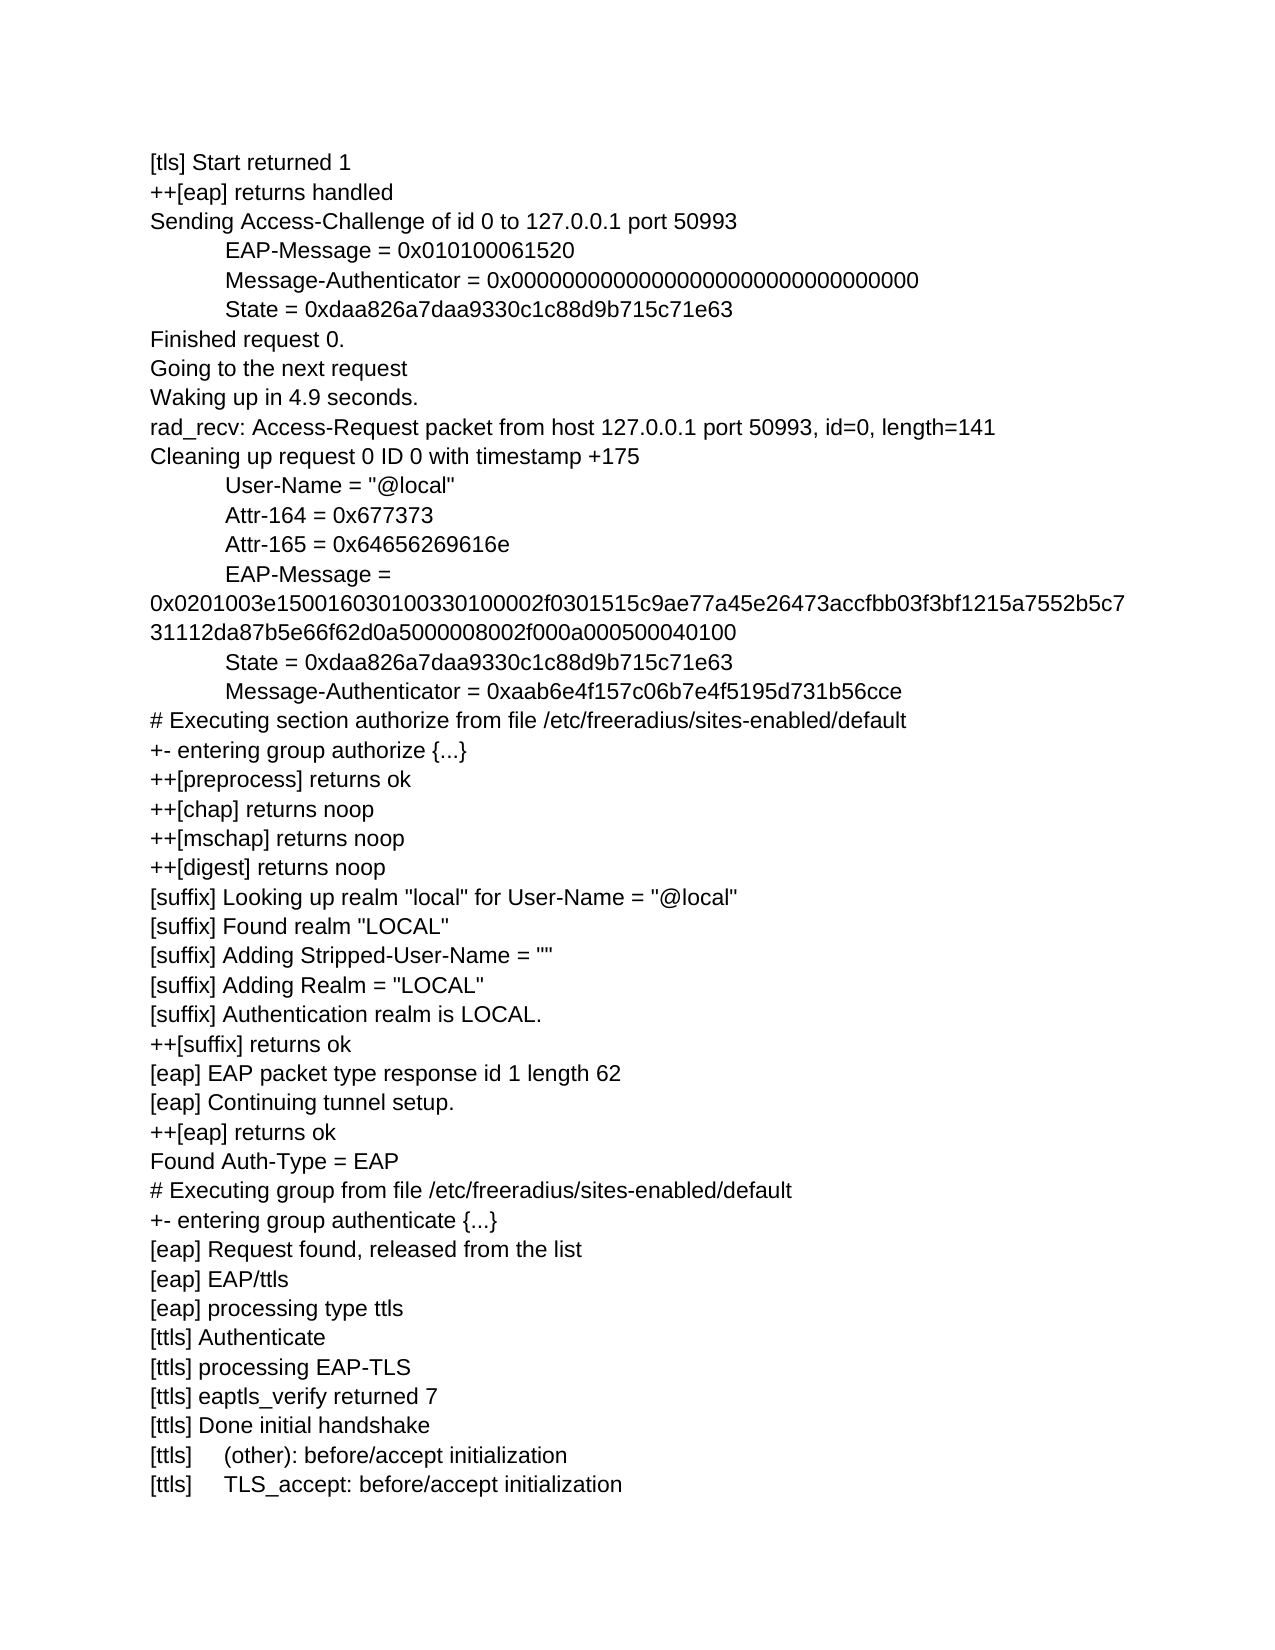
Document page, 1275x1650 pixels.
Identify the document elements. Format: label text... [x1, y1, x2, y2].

text [eap] EAP/ttls [150, 1266, 1125, 1292]
text # Executing section authorize from file /etc/freeradius/sites-enabled/default [150, 708, 1125, 734]
text [ttls] processing EAP-TLS [150, 1354, 1125, 1380]
text ++[suffix] returns ok [150, 1031, 1125, 1057]
text [ttls] TLS_accept: before/accept initialization [150, 1472, 1125, 1497]
text +- entering group authenticate {...} [150, 1207, 1125, 1233]
text Found Auth-Type = EAP [150, 1149, 1125, 1174]
text rad_recv: Access-Request packet from host 127.0.0.1 port 50993, id=0, length=141 [150, 414, 1125, 440]
text [suffix] Found realm "LOCAL" [150, 914, 1125, 939]
text +- entering group authorize {...} [150, 737, 1125, 763]
text Message-Authenticator = 0x00000000000000000000000000000000 [150, 267, 1125, 293]
text Attr-164 = 0x677373 [150, 502, 1125, 528]
text Message-Authenticator = 0xaab6e4f157c06b7e4f5195d731b56cce [150, 679, 1125, 704]
text [ttls] Authenticate [150, 1325, 1125, 1351]
text [ttls] Done initial handshake [150, 1413, 1125, 1439]
text User-Name = "@local" [150, 473, 1125, 499]
text [eap] processing type ttls [150, 1296, 1125, 1321]
text ++[eap] returns handled [150, 179, 1125, 205]
text [ttls] (other): before/accept initialization [150, 1442, 1125, 1468]
text Sending Access-Challenge of id 0 to 127.0.0.1 port 50993 [150, 209, 1125, 234]
text [tls] Start returned 1 [150, 150, 1125, 176]
text [ttls] eaptls_verify returned 7 [150, 1384, 1125, 1409]
text Attr-165 = 0x64656269616e [150, 532, 1125, 557]
text ++[eap] returns ok [150, 1119, 1125, 1145]
text Going to the next request [150, 356, 1125, 381]
text Waking up in 4.9 seconds. [150, 385, 1125, 411]
text Finished request 0. [150, 326, 1125, 352]
text [suffix] Authentication realm is LOCAL. [150, 1002, 1125, 1027]
text [eap] Request found, released from the list [150, 1237, 1125, 1262]
text State = 0xdaa826a7daa9330c1c88d9b715c71e63 [150, 297, 1125, 322]
text [eap] Continuing tunnel setup. [150, 1090, 1125, 1116]
text [suffix] Adding Realm = "LOCAL" [150, 972, 1125, 998]
text ++[mschap] returns noop [150, 826, 1125, 851]
text [suffix] Looking up realm "local" for User-Name = "@local" [150, 884, 1125, 910]
text EAP-Message = 0x0201003e150016030100330100002f0301515c9ae77a45e26473accfbb03f3bf1215a7552b5c731112da87b5e66f62d0a5000008002f000a000500040100 [150, 561, 1125, 646]
text EAP-Message = 0x010100061520 [150, 238, 1125, 264]
text # Executing group from file /etc/freeradius/sites-enabled/default [150, 1178, 1125, 1204]
text [suffix] Adding Stripped-User-Name = "" [150, 943, 1125, 969]
text State = 0xdaa826a7daa9330c1c88d9b715c71e63 [150, 649, 1125, 675]
text ++[preprocess] returns ok [150, 767, 1125, 792]
text ++[digest] returns noop [150, 855, 1125, 881]
text ++[chap] returns noop [150, 796, 1125, 822]
text Cleaning up request 0 ID 0 with timestamp +175 [150, 444, 1125, 469]
text [eap] EAP packet type response id 1 length 62 [150, 1061, 1125, 1086]
